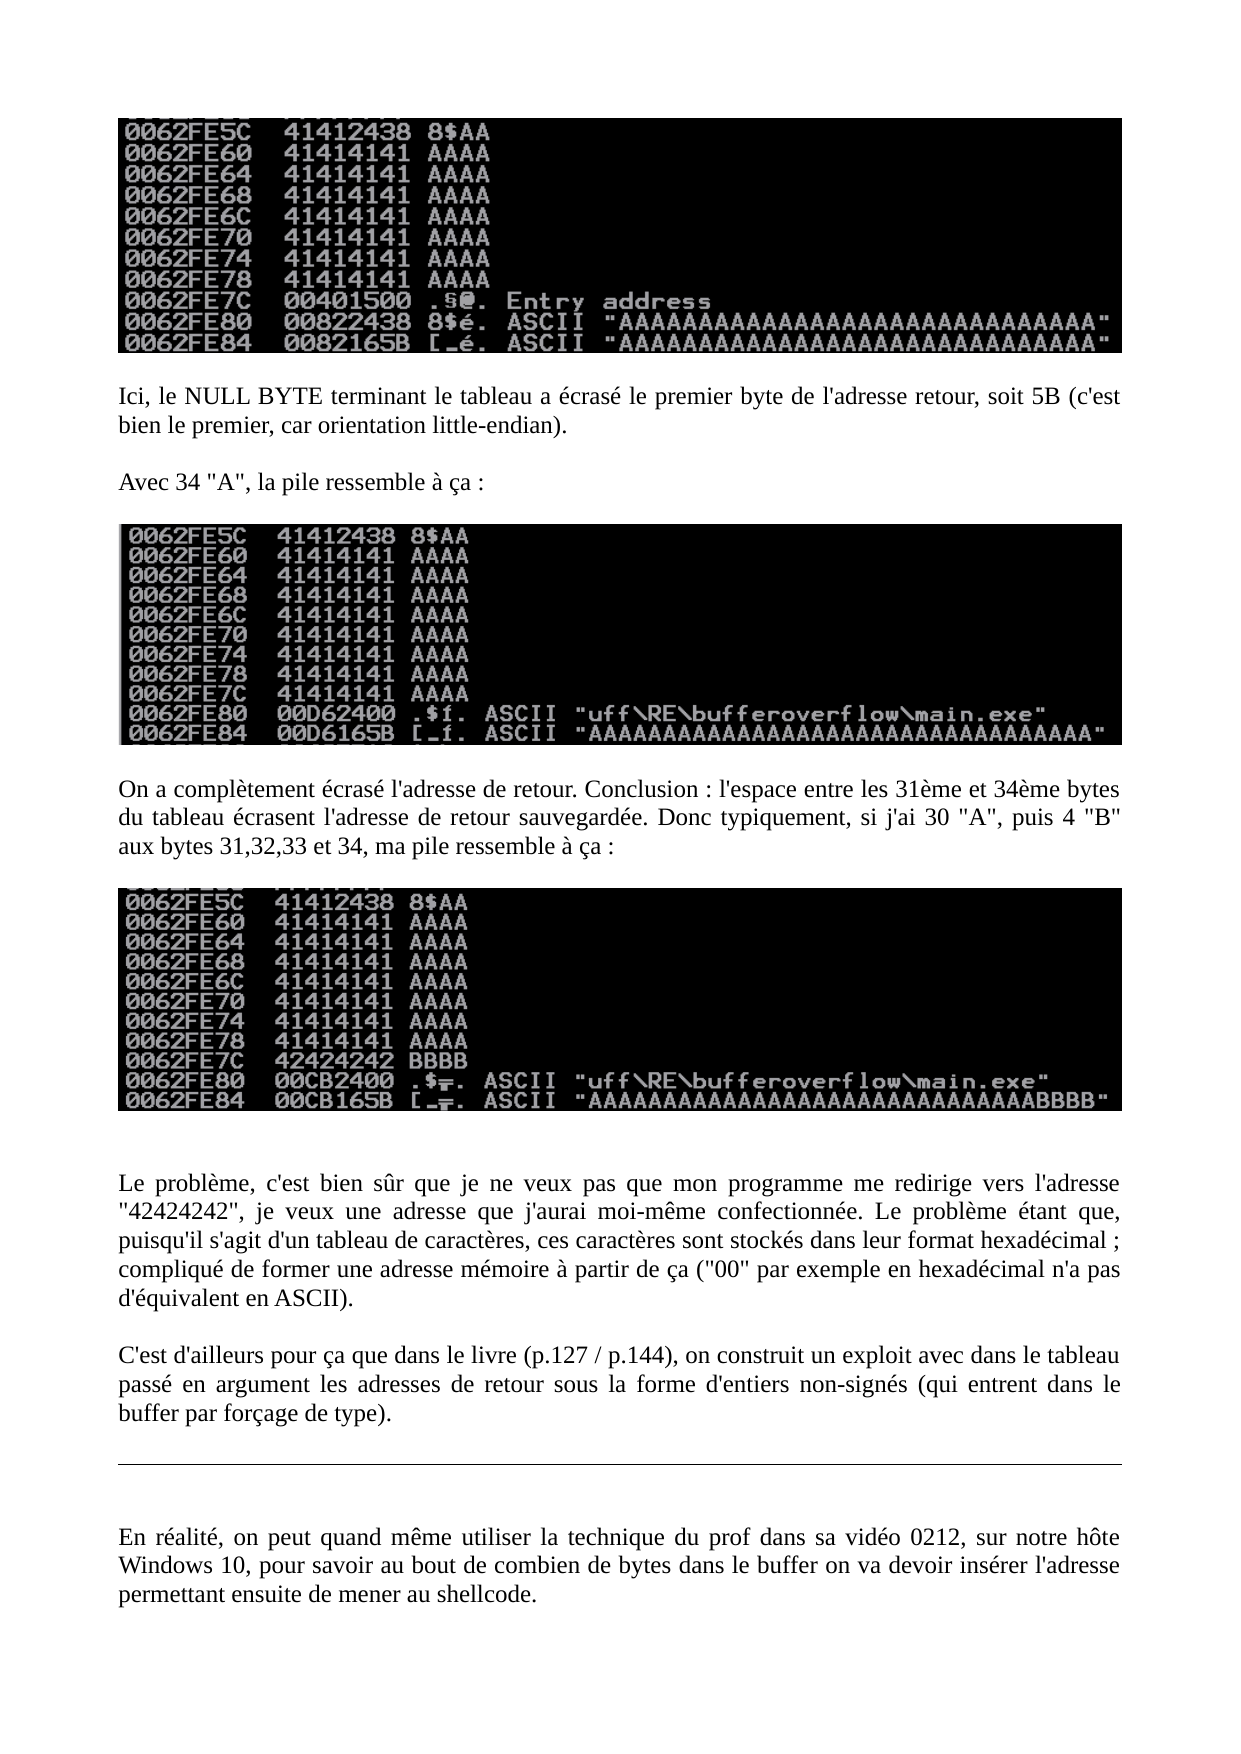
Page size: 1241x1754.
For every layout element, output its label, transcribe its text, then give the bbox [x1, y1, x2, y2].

text On a complètement écrasé l'adresse de retour. Conclusion : l'espace entre les 31ème et 34ème bytes du tableau écrasent l'adresse de retour sauvegardée. Donc typiquement, si j'ai 30 "A", puis 4 "B" aux bytes 31,32,33 et 34, ma pile ressemble à ça : [118, 774, 1122, 860]
text C'est d'ailleurs pour ça que dans le livre (p.127 / p.144), on construit un exploit avec dans le tableau passé en argument les adresses de retour sous la forme d'entiers non-signés (qui entrent dans le buffer par forçage de type). [118, 1340, 1122, 1426]
text Le problème, c'est bien sûr que je ne veux pas que mon programme me redirige vers l'adresse "42424242", je veux une adresse que j'aurai moi-même confectionnée. Le problème étant que, puisqu'il s'agit d'un tableau de caractères, ces caractères sont stockés dans leur format hexadécimal ; compliqué de former une adresse mémoire à partir de ça ("00" par exemple en hexadécimal n'a pas d'équivalent en ASCII). [118, 1168, 1122, 1311]
text Ici, le NULL BYTE terminant le tableau a écrasé le premier byte de l'adresse retour, soit 5B (c'est bien le premier, car orientation little-endian). [118, 381, 1122, 438]
text En réalité, on peut quand même utiliser la technique du prof dans sa vidéo 0212, sur notre hôte Windows 10, pour savoir au bout de combien de bytes dans le buffer on va devoir insérer l'adresse permettant ensuite de mener au shellcode. [118, 1522, 1122, 1608]
text Avec 34 "A", la pile ressemble à ça : [118, 467, 1122, 496]
